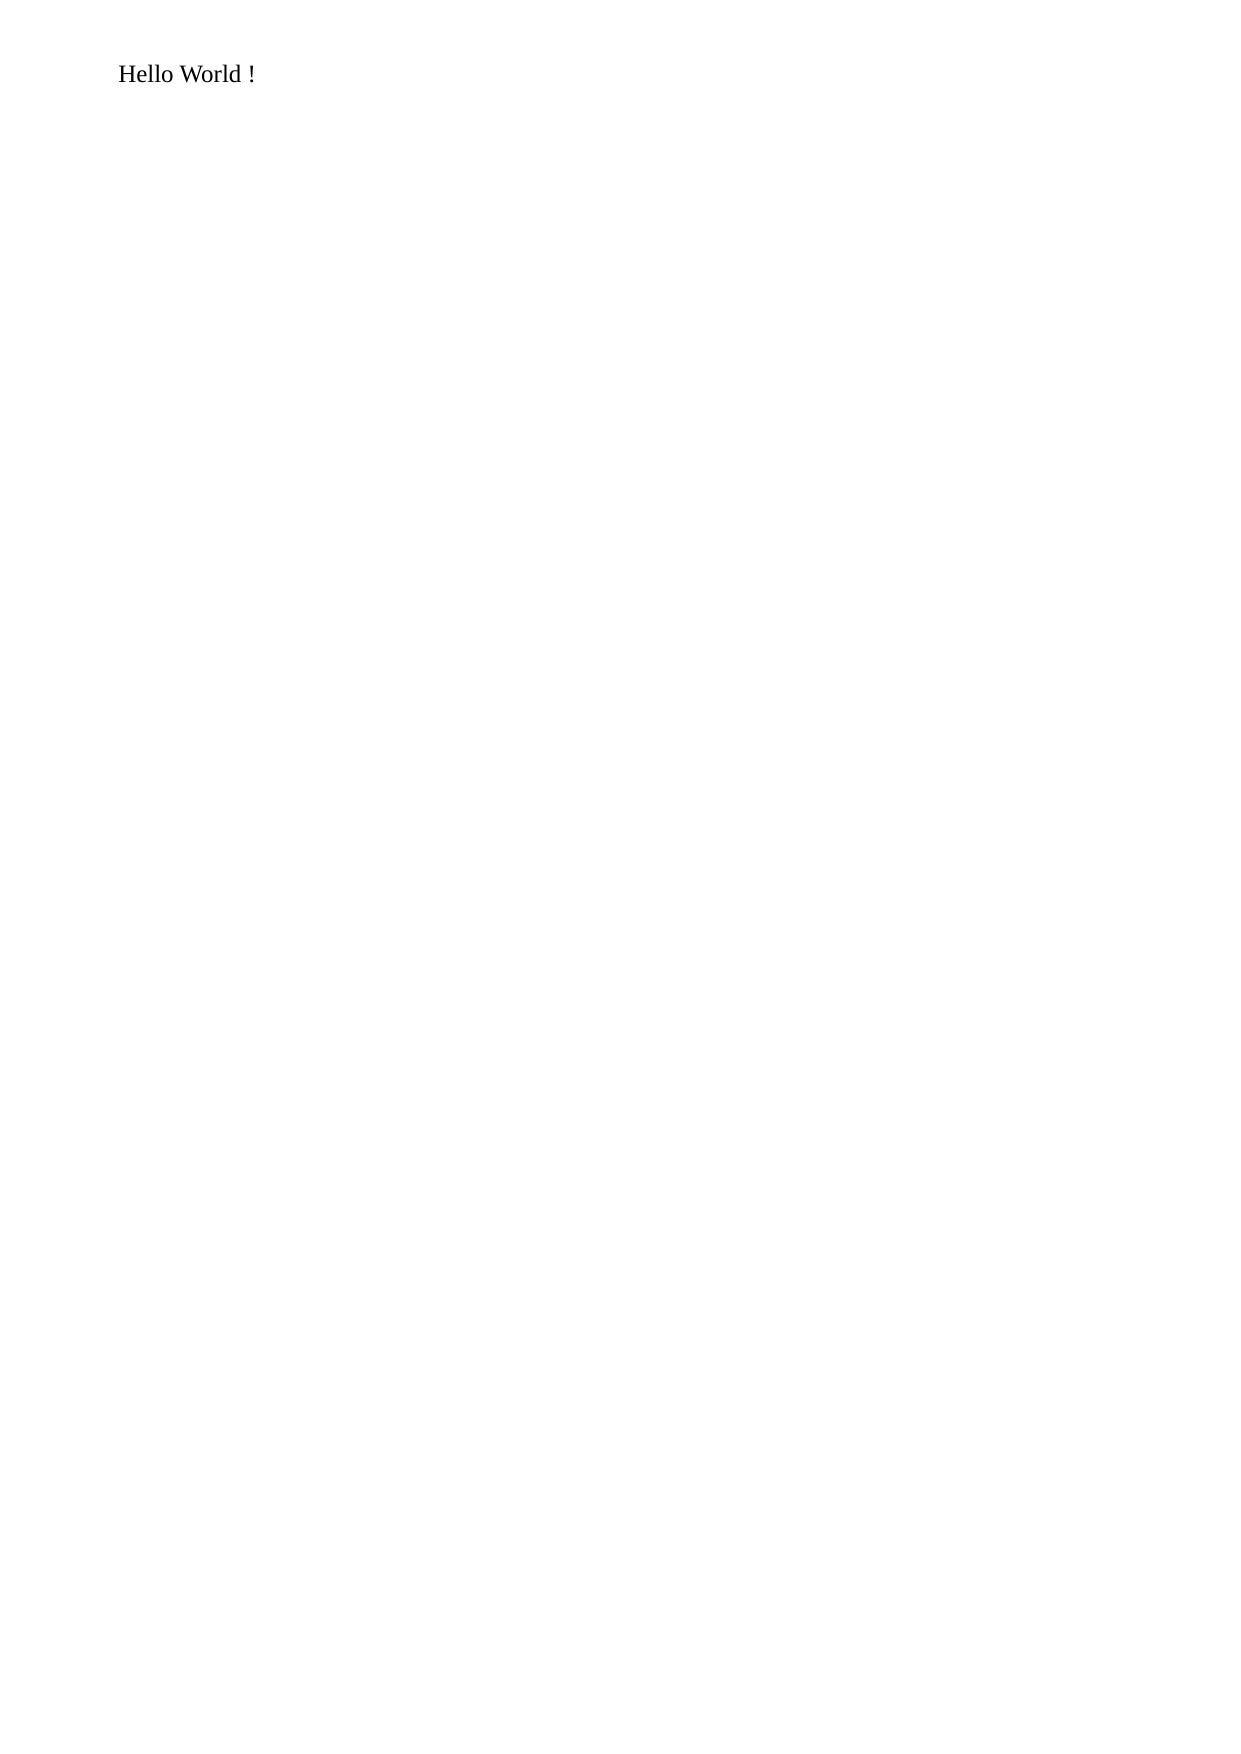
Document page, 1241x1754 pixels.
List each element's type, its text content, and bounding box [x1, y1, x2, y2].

text Hello World ! [118, 59, 1181, 88]
